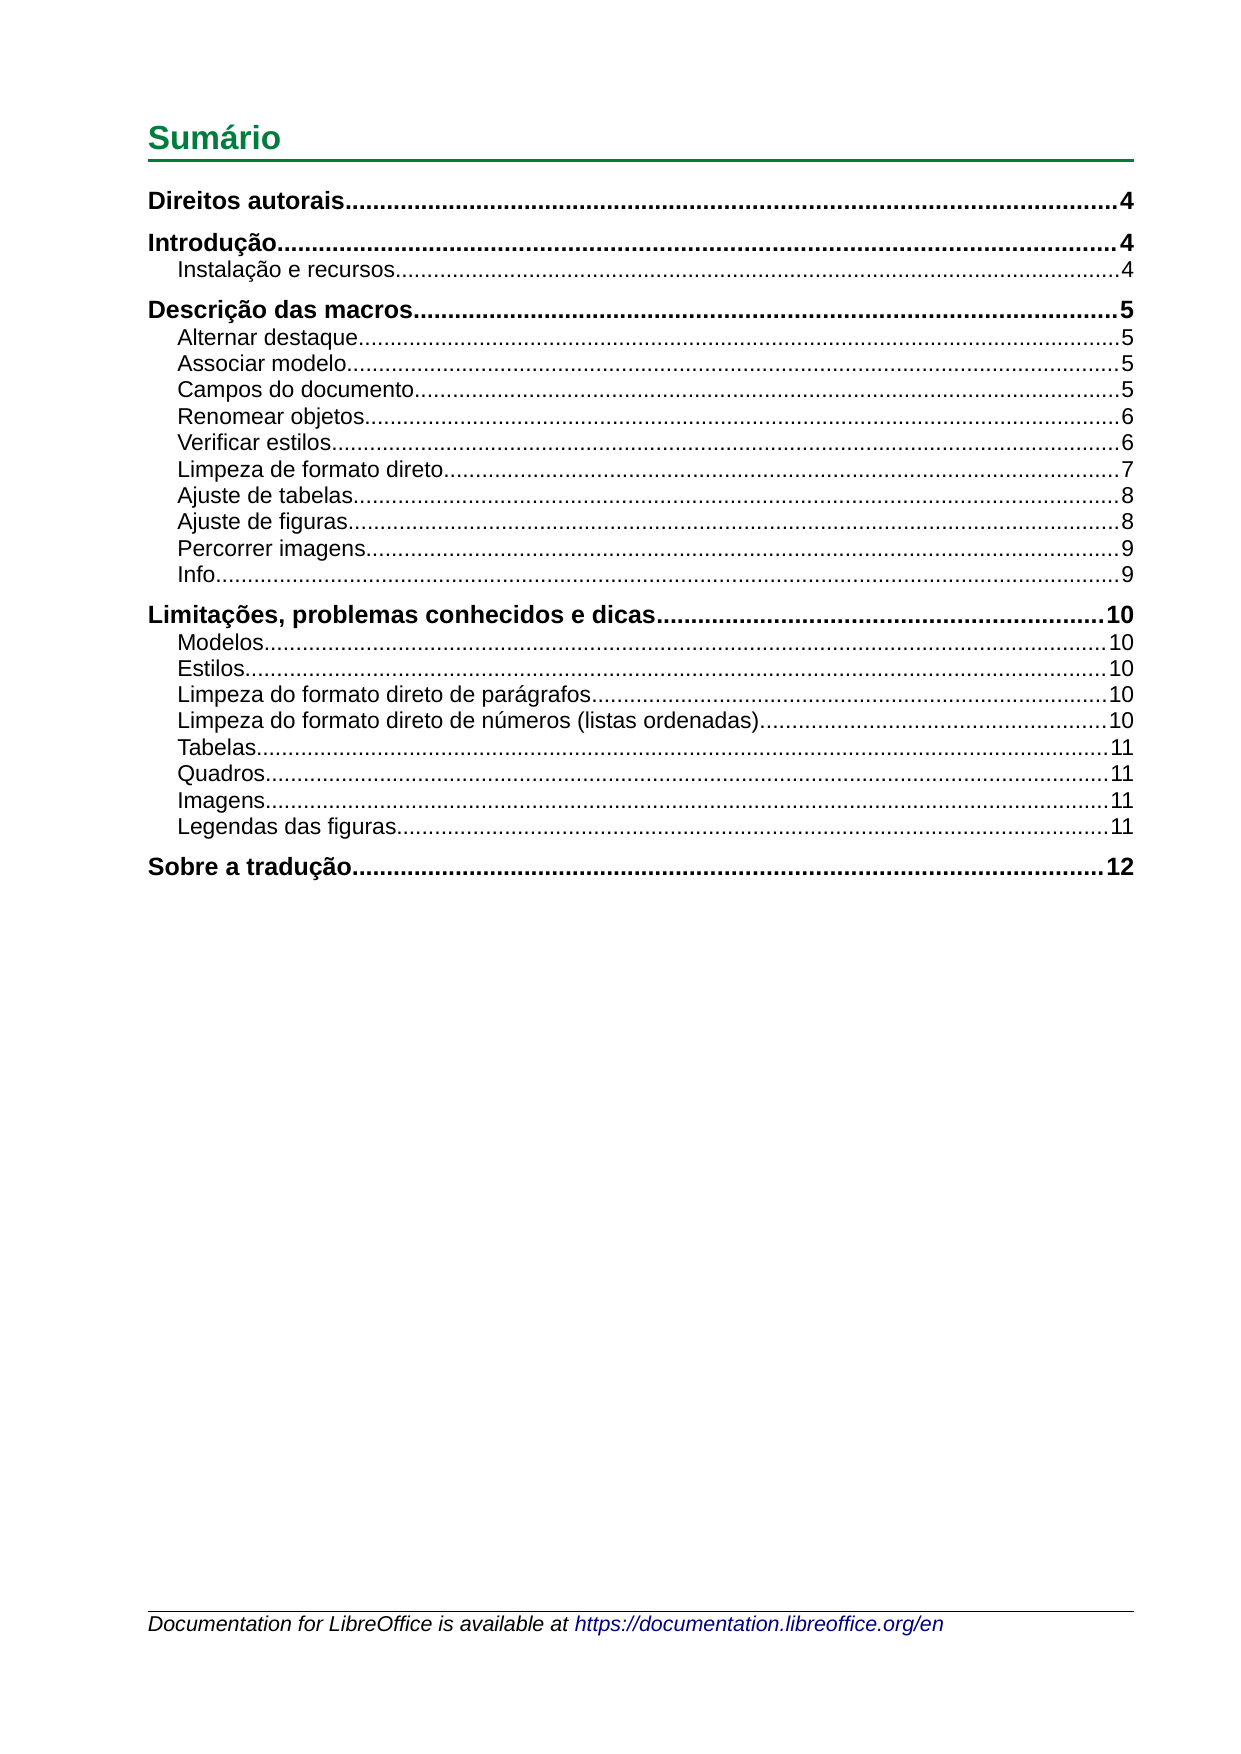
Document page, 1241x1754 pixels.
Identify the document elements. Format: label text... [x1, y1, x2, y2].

text Descrição das macros 5 [148, 295, 1134, 324]
text Quadros 11 [177, 760, 1134, 787]
text Limpeza do formato direto de parágrafos 10 [177, 681, 1134, 707]
text Verificar estilos 6 [177, 429, 1134, 456]
text Ajuste de figuras 8 [177, 508, 1134, 534]
text Legendas das figuras 11 [177, 813, 1134, 839]
text Limitações, problemas conhecidos e dicas 10 [148, 600, 1134, 628]
text Estilos 10 [177, 655, 1134, 681]
text Tabelas 11 [177, 734, 1134, 760]
text Campos do documento 5 [177, 376, 1134, 403]
text Alternar destaque 5 [177, 324, 1134, 350]
text Limpeza de formato direto 7 [177, 456, 1134, 482]
text Renomear objetos 6 [177, 403, 1134, 429]
text Introdução 4 [148, 227, 1134, 256]
text Percorrer imagens 9 [177, 534, 1134, 561]
text Info 9 [177, 561, 1134, 587]
text Modelos 10 [177, 628, 1134, 655]
text Direitos autorais 4 [148, 186, 1134, 215]
text Associar modelo 5 [177, 350, 1134, 376]
text Imagens 11 [177, 787, 1134, 813]
text Instalação e recursos 4 [177, 256, 1134, 283]
subtitle Sumário [148, 118, 1134, 159]
text Limpeza do formato direto de números (listas ordenadas) 10 [177, 707, 1134, 734]
text Ajuste de tabelas 8 [177, 482, 1134, 508]
text Sobre a tradução 12 [148, 852, 1134, 880]
